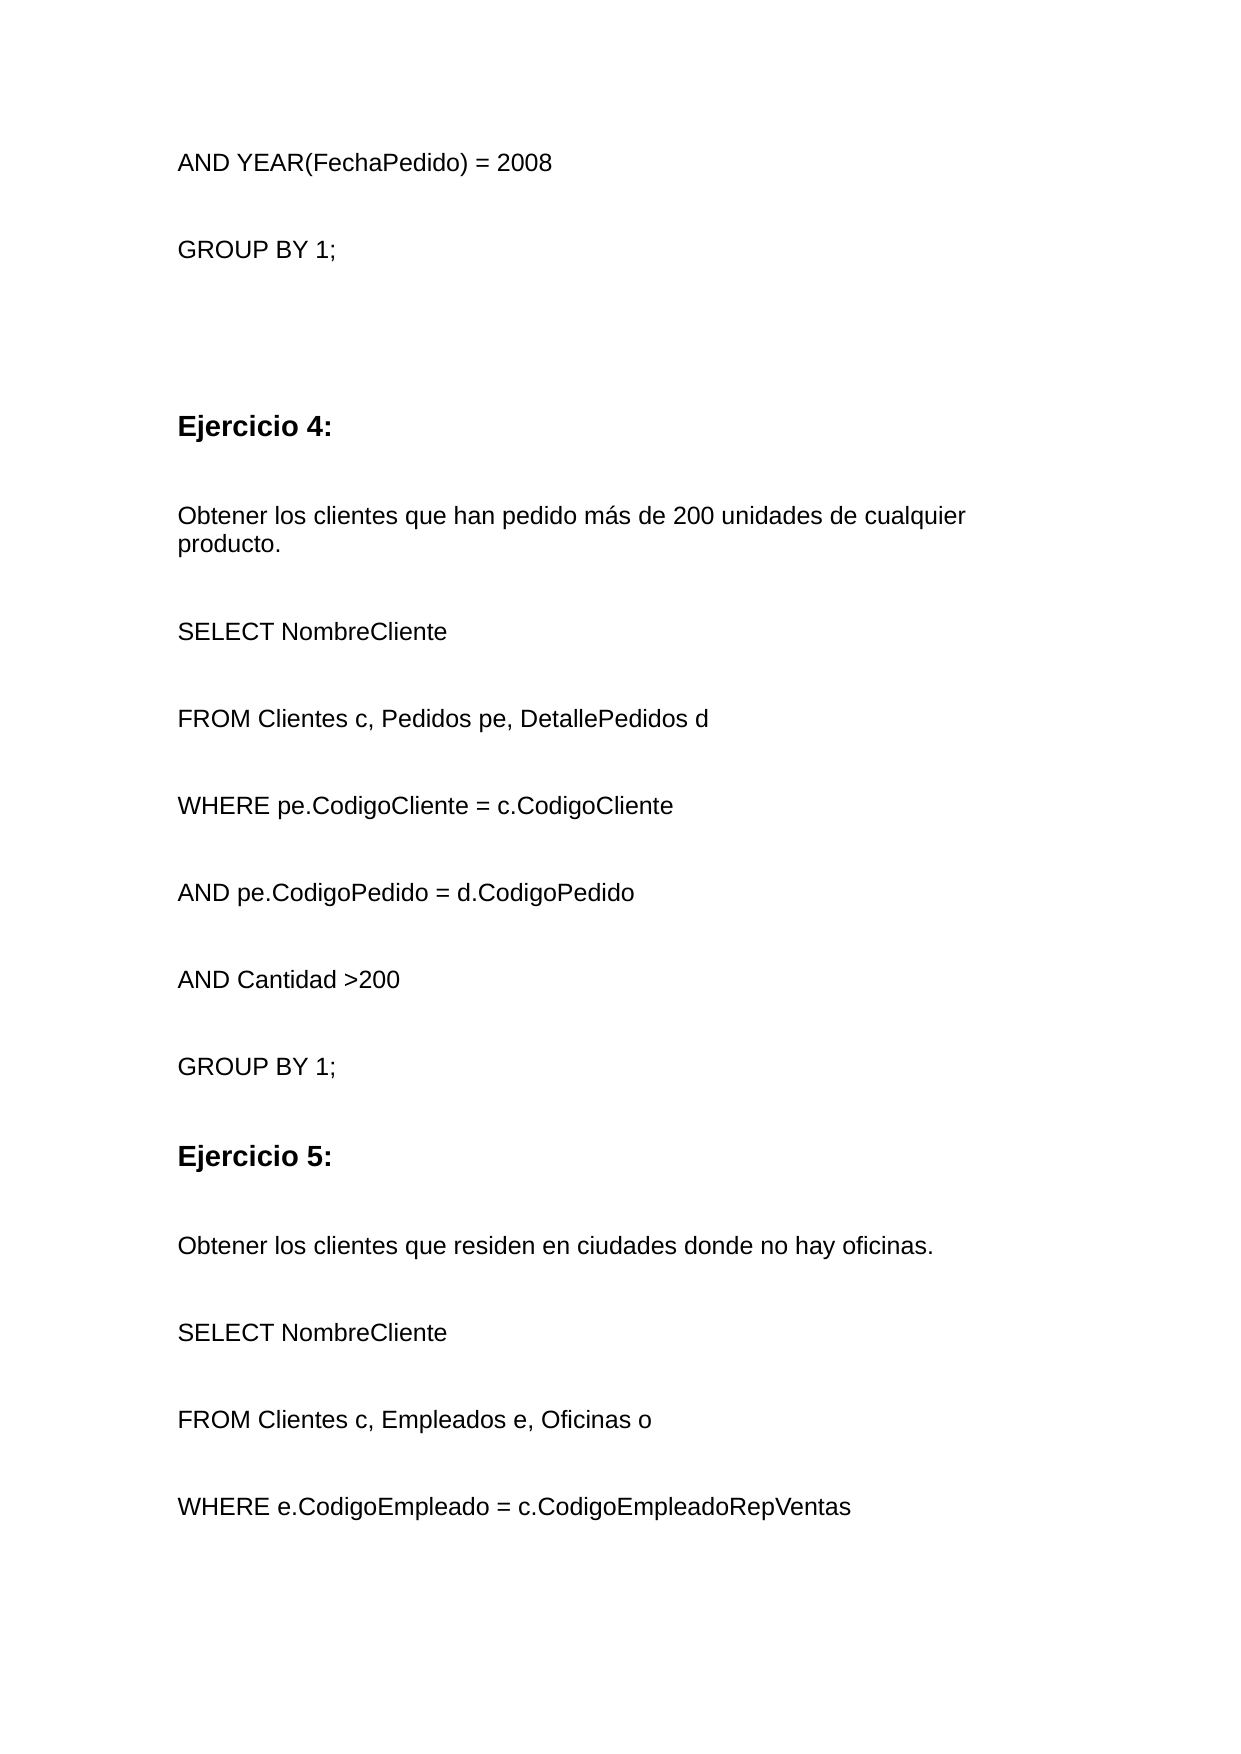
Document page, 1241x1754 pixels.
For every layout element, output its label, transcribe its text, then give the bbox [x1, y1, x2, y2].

text WHERE pe.CodigoCliente = c.CodigoCliente [177, 791, 1063, 819]
text AND pe.CodigoPedido = d.CodigoPedido [177, 878, 1063, 907]
text SELECT NombreCliente [177, 617, 1063, 645]
text Obtener los clientes que han pedido más de 200 unidades de cualquier producto. [177, 501, 1063, 558]
text Ejercicio 4: [177, 409, 1063, 442]
text WHERE e.CodigoEmpleado = c.CodigoEmpleadoRepVentas [177, 1492, 1063, 1521]
text AND YEAR(FechaPedido) = 2008 [177, 148, 1063, 176]
text Ejercicio 5: [177, 1139, 1063, 1173]
text AND Cantidad >200 [177, 965, 1063, 994]
text GROUP BY 1; [177, 235, 1063, 263]
text FROM Clientes c, Empleados e, Oficinas o [177, 1405, 1063, 1434]
text SELECT NombreCliente [177, 1318, 1063, 1347]
text GROUP BY 1; [177, 1052, 1063, 1081]
text Obtener los clientes que residen en ciudades donde no hay oficinas. [177, 1231, 1063, 1260]
text FROM Clientes c, Pedidos pe, DetallePedidos d [177, 704, 1063, 732]
